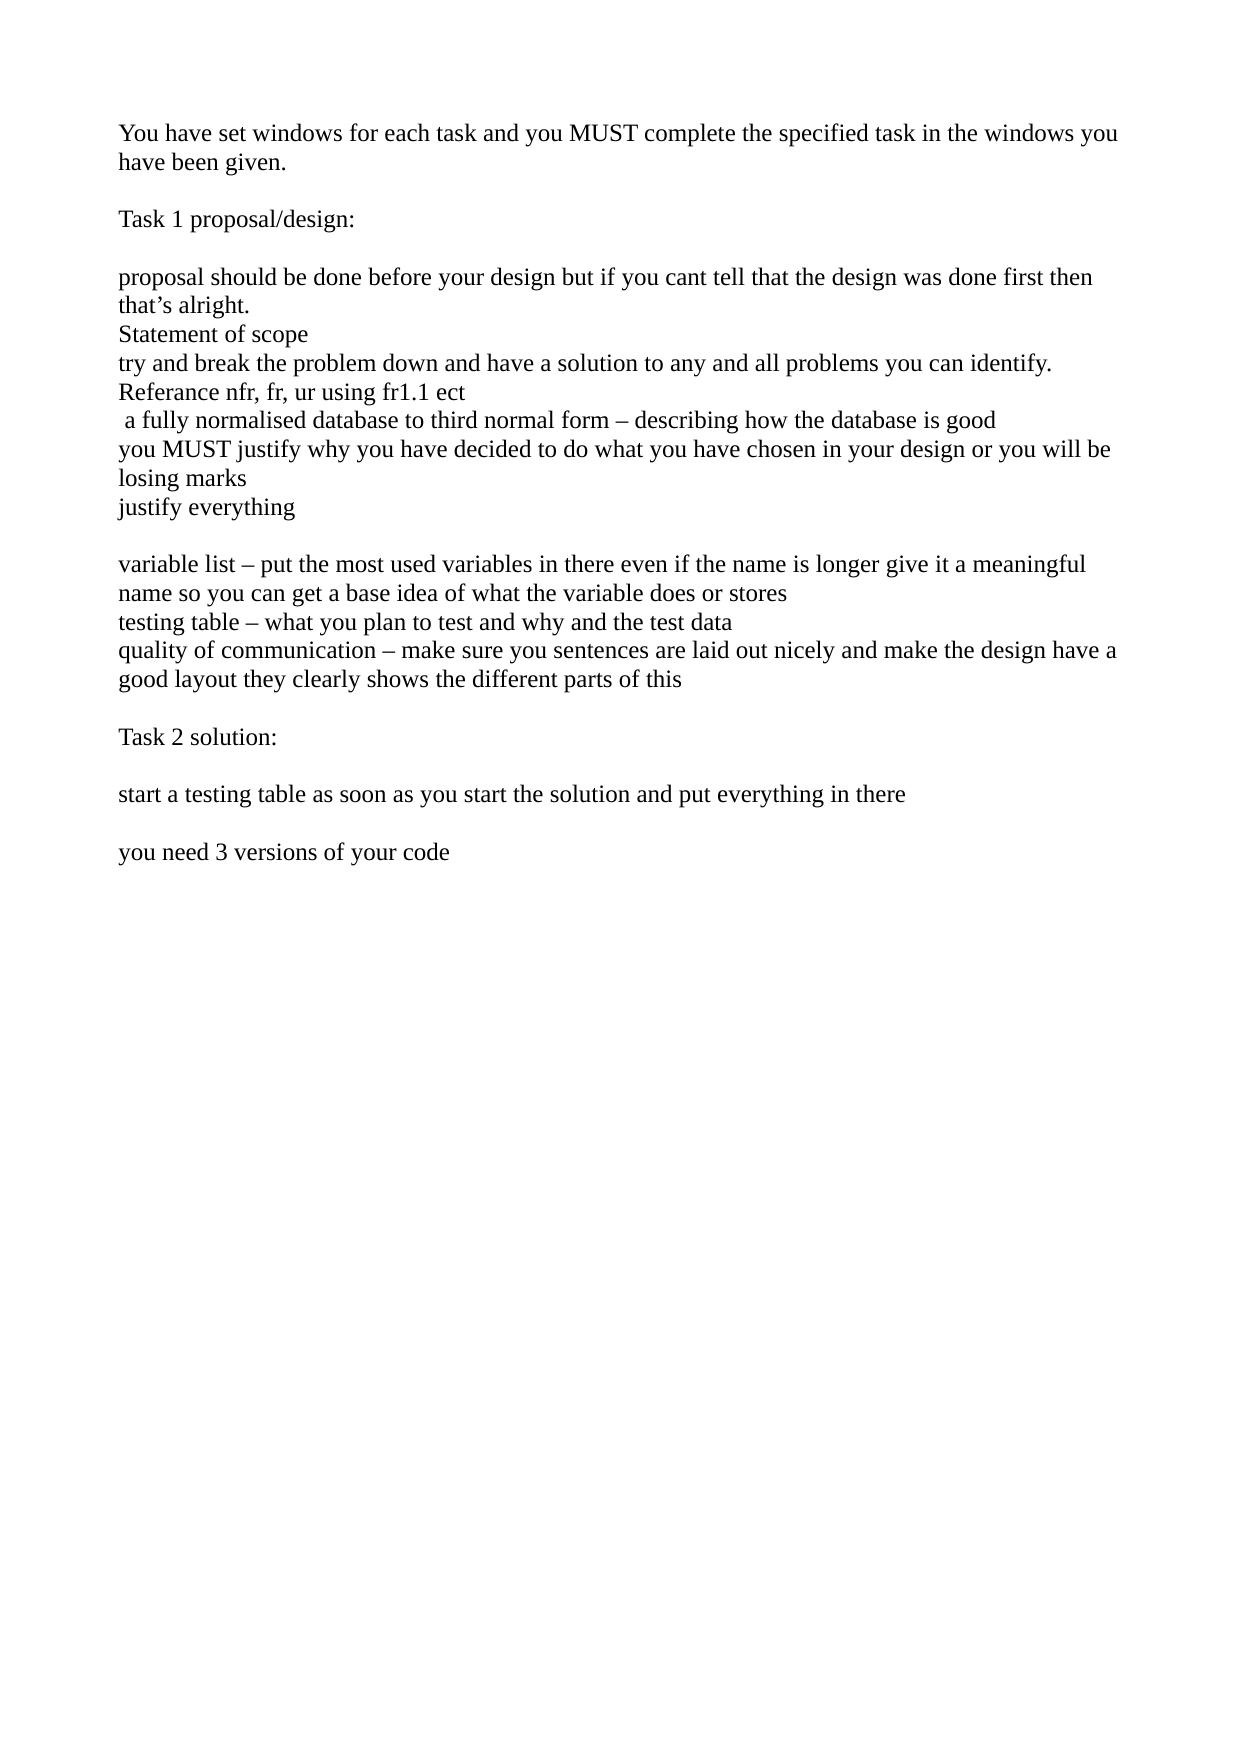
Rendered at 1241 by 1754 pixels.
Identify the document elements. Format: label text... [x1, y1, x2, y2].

text start a testing table as soon as you start the solution and put everything in there [118, 779, 1122, 808]
text justify everything [118, 492, 1122, 521]
text proposal should be done before your design but if you cant tell that the design was done first then that’s alright. [118, 262, 1122, 319]
text a fully normalised database to third normal form – describing how the database is good [118, 406, 1122, 434]
text you MUST justify why you have decided to do what you have chosen in your design or you will be losing marks [118, 434, 1122, 492]
text quality of communication – make sure you sentences are laid out nicely and make the design have a good layout they clearly shows the different parts of this [118, 636, 1122, 693]
text Task 2 solution: [118, 722, 1122, 751]
text Statement of scope [118, 319, 1122, 348]
text variable list – put the most used variables in there even if the name is longer give it a meaningful name so you can get a base idea of what the variable does or stores [118, 549, 1122, 607]
text testing table – what you plan to test and why and the test data [118, 607, 1122, 636]
text You have set windows for each task and you MUST complete the specified task in the windows you have been given. [118, 118, 1122, 176]
text try and break the problem down and have a solution to any and all problems you can identify. [118, 348, 1122, 377]
text you need 3 versions of your code [118, 837, 1122, 866]
text Referance nfr, fr, ur using fr1.1 ect [118, 377, 1122, 406]
text Task 1 proposal/design: [118, 204, 1122, 233]
